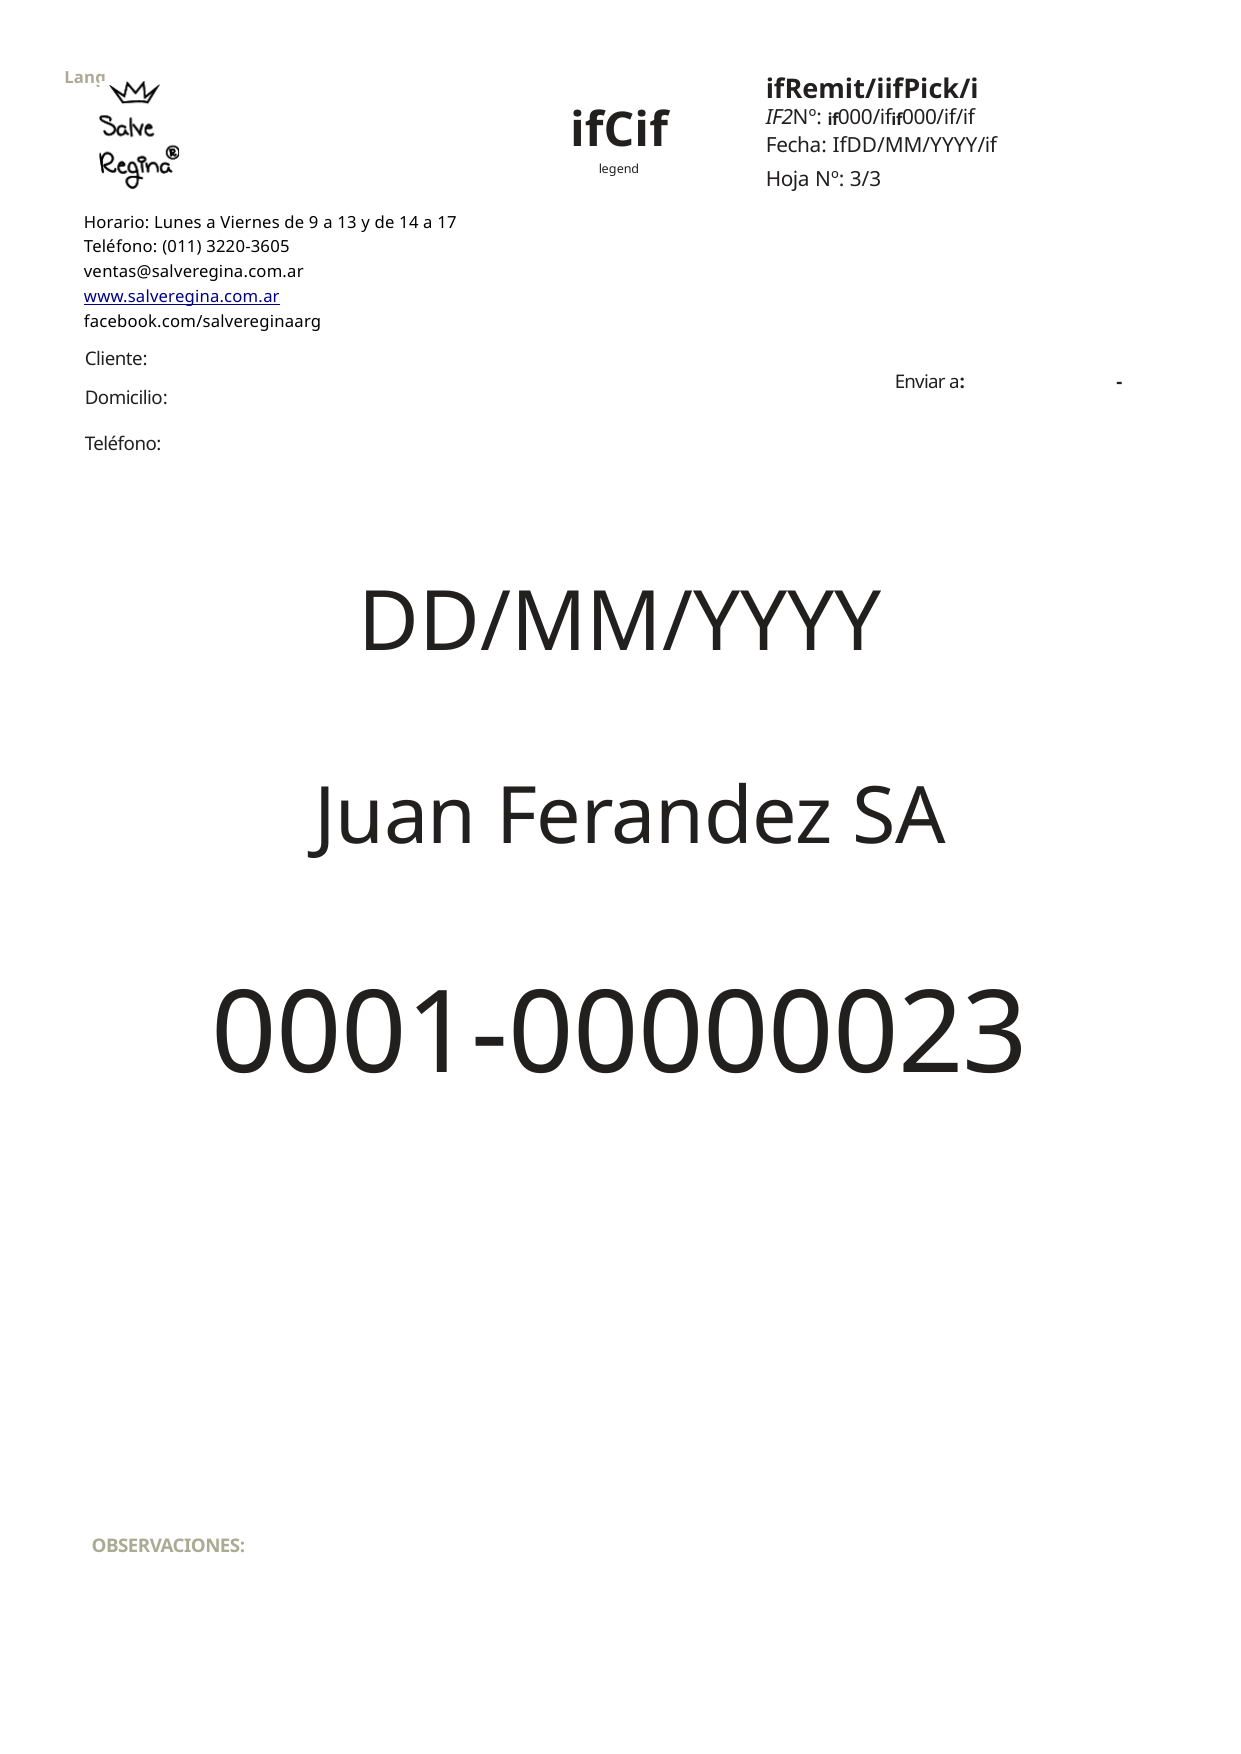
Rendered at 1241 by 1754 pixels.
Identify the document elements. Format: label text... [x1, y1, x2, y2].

text Juan Ferandez SA [19, 759, 1240, 867]
picture [99, 81, 180, 189]
text DD/MM/YYYY [0, 561, 1240, 675]
subtitle 0001-00000023 [0, 949, 1240, 1106]
